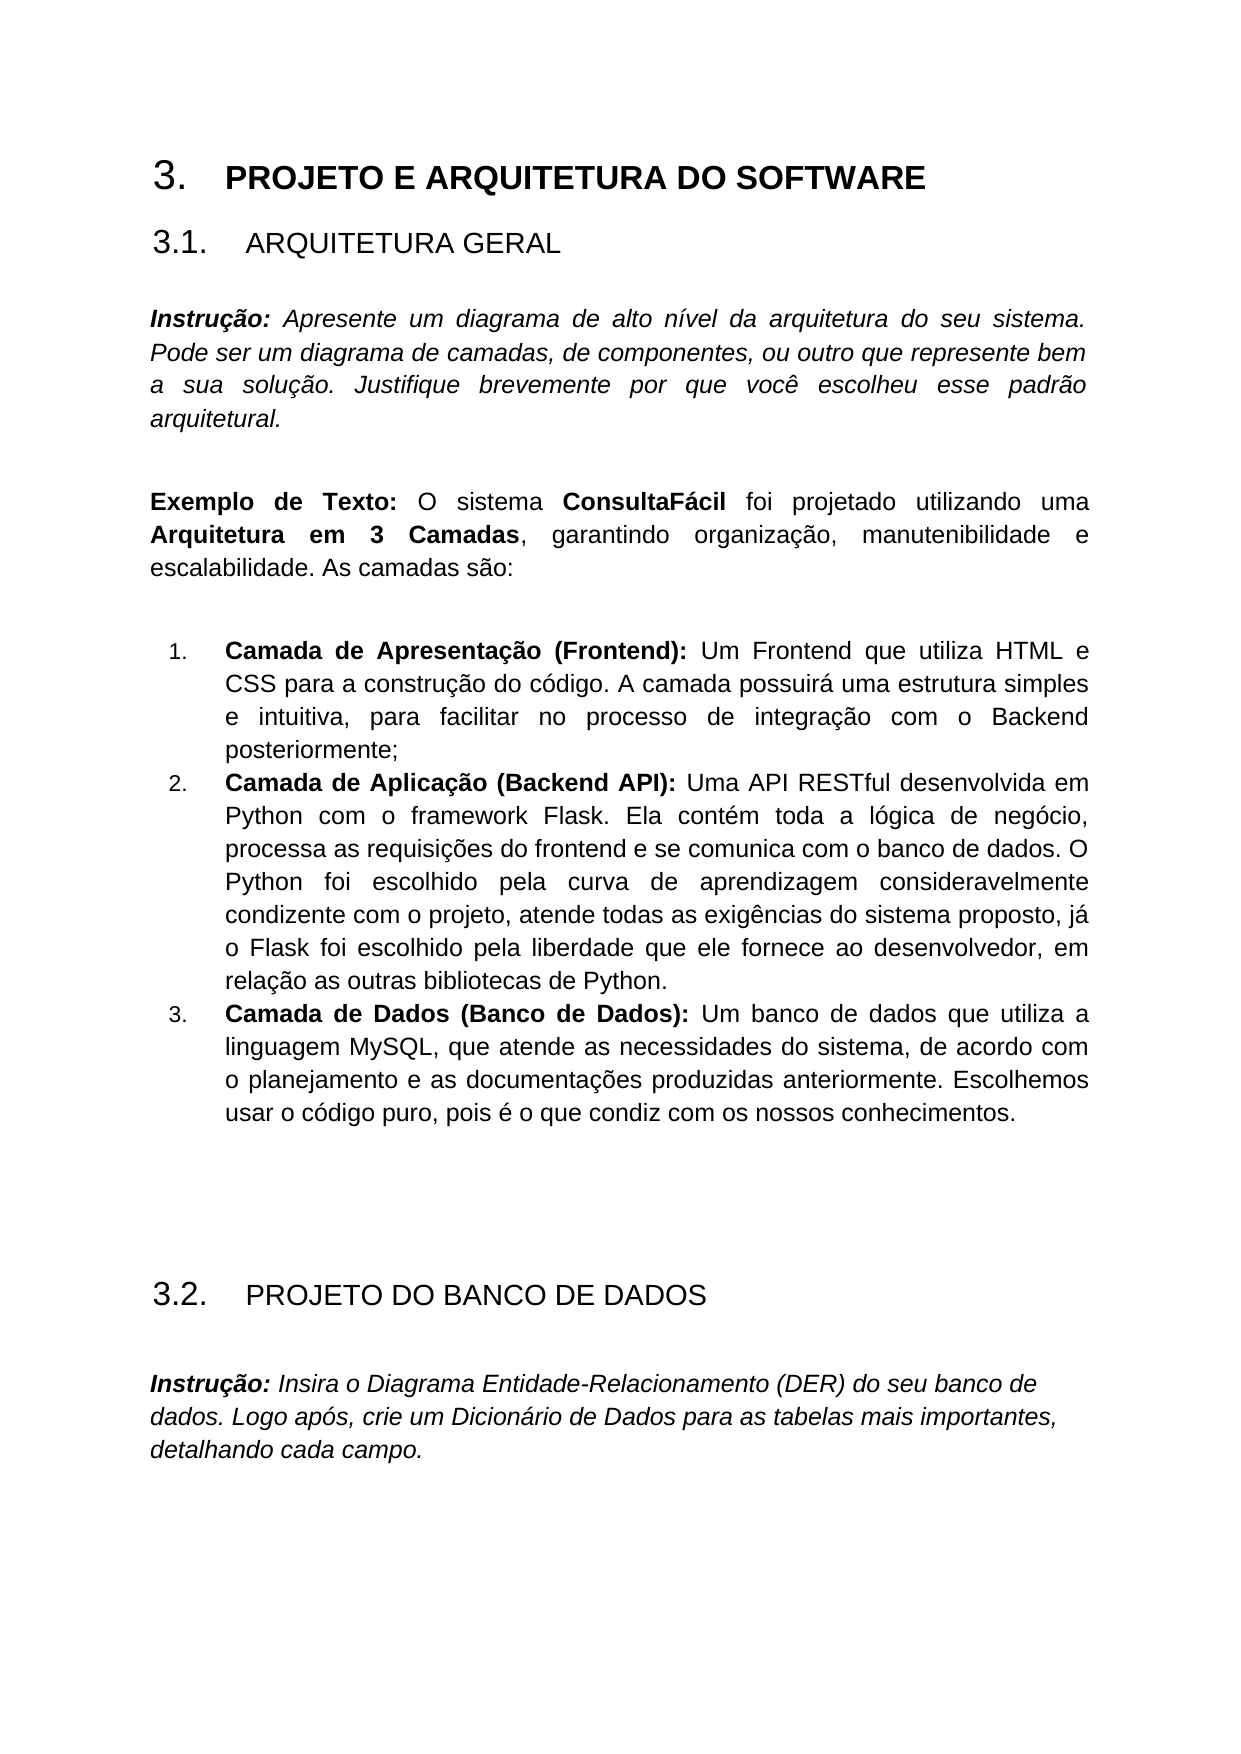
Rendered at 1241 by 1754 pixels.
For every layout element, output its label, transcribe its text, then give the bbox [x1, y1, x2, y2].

list Camada de Dados (Banco de Dados): Um banco de dados que utiliza a linguagem MySQL, que atende as necessidades do sistema, de acordo com o planejamento e as documentações produzidas anteriormente. Escolhemos usar o código puro, pois é o que condiz com os nossos conhecimentos. [187, 999, 1090, 1127]
text Instrução: Insira o Diagrama Entidade-Relacionamento (DER) do seu banco de dados. Logo após, crie um Dicionário de Dados para as tabelas mais importantes, detalhando cada campo. [150, 1369, 1090, 1463]
list PROJETO E ARQUITETURA DO SOFTWARE [187, 150, 1090, 198]
list PROJETO DO BANCO DE DADOS [208, 1274, 1090, 1312]
list Camada de Aplicação (Backend API): Uma API RESTful desenvolvida em Python com o framework Flask. Ela contém toda a lógica de negócio, processa as requisições do frontend e se comunica com o banco de dados. O Python foi escolhido pela curva de aprendizagem consideravelmente condizente com o projeto, atende todas as exigências do sistema proposto, já o Flask foi escolhido pela liberdade que ele fornece ao desenvolvedor, em relação as outras bibliotecas de Python. [187, 768, 1090, 994]
text Instrução: Apresente um diagrama de alto nível da arquitetura do seu sistema. Pode ser um diagrama de camadas, de componentes, ou outro que represente bem a sua solução. Justifique brevemente por que você escolheu esse padrão arquitetural. [150, 304, 1090, 432]
list ARQUITETURA GERAL [208, 222, 1090, 260]
list Camada de Apresentação (Frontend): Um Frontend que utiliza HTML e CSS para a construção do código. A camada possuirá uma estrutura simples e intuitiva, para facilitar no processo de integração com o Backend posteriormente; [187, 636, 1090, 763]
text Exemplo de Texto: O sistema ConsultaFácil foi projetado utilizando uma Arquitetura em 3 Camadas, garantindo organização, manutenibilidade e escalabilidade. As camadas são: [150, 487, 1090, 581]
